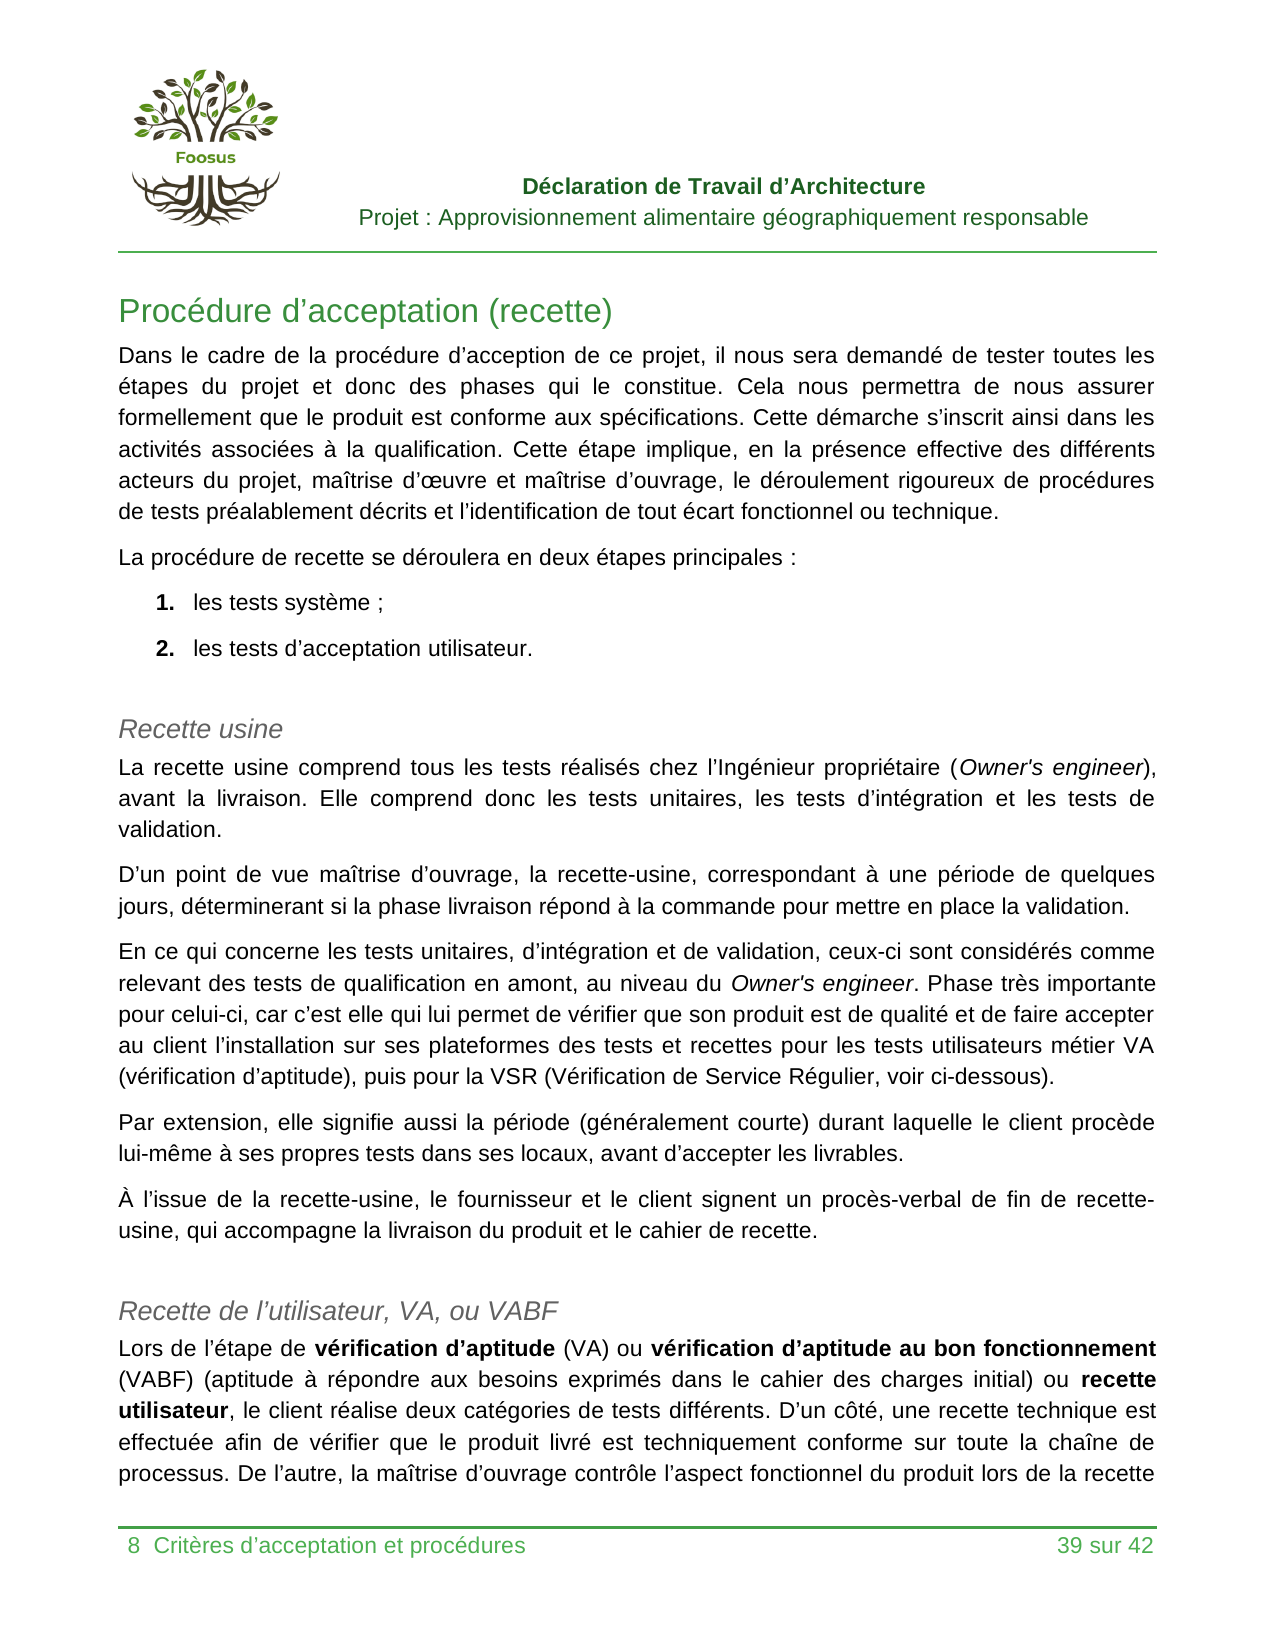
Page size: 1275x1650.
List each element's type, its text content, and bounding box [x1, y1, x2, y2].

text D’un point de vue maîtrise d’ouvrage, la recette-usine, correspondant à une période de quelques jours, déterminerant si la phase livraison répond à la commande pour mettre en place la validation. [118, 861, 1157, 919]
text Dans le cadre de la procédure d’acception de ce projet, il nous sera demandé de tester toutes les étapes du projet et donc des phases qui le constitue. Cela nous permettra de nous assurer formellement que le produit est conforme aux spécifications. Cette démarche s’inscrit ainsi dans les activités associées à la qualification. Cette étape implique, en la présence effective des différents acteurs du projet, maîtrise d’œuvre et maîtrise d’ouvrage, le déroulement rigoureux de procédures de tests préalablement décrits et l’identification de tout écart fonctionnel ou technique. [118, 341, 1157, 524]
subtitle Recette de l’utilisateur, VA, ou VABF [118, 1295, 1157, 1326]
text La recette usine comprend tous les tests réalisés chez l’Ingénieur propriétaire (Owner's engineer), avant la livraison. Elle comprend donc les tests unitaires, les tests d’intégration et les tests de validation. [118, 753, 1157, 842]
text Par extension, elle signifie aussi la période (généralement courte) durant laquelle le client procède lui-même à ses propres tests dans ses locaux, avant d’accepter les livrables. [118, 1108, 1157, 1166]
list les tests d’acceptation utilisateur. [156, 634, 1157, 661]
list les tests système ; [156, 589, 1157, 616]
text Lors de l’étape de vérification d’aptitude (VA) ou vérification d’aptitude au bon fonctionnement (VABF) (aptitude à répondre aux besoins exprimés dans le cahier des charges initial) ou recette utilisateur, le client réalise deux catégories de tests différents. D’un côté, une recette technique est effectuée afin de vérifier que le produit livré est techniquement conforme sur toute la chaîne de processus. De l’autre, la maîtrise d’ouvrage contrôle l’aspect fonctionnel du produit lors de la recette [118, 1334, 1157, 1486]
picture [123, 64, 288, 231]
text La procédure de recette se déroulera en deux étapes principales : [118, 543, 1157, 570]
subtitle Procédure d’acceptation (recette) [118, 290, 1157, 329]
text En ce qui concerne les tests unitaires, d’intégration et de validation, ceux-ci sont considérés comme relevant des tests de qualification en amont, au niveau du Owner's engineer. Phase très importante pour celui-ci, car c’est elle qui lui permet de vérifier que son produit est de qualité et de faire accepter au client l’installation sur ses plateformes des tests et recettes pour les tests utilisateurs métier VA (vérification d’aptitude), puis pour la VSR (Vérification de Service Régulier, voir ci-dessous). [118, 938, 1157, 1089]
text À l’issue de la recette-usine, le fournisseur et le client signent un procès-verbal de fin de recette-usine, qui accompagne la livraison du produit et le cahier de recette. [118, 1185, 1157, 1243]
subtitle Recette usine [118, 713, 1157, 744]
